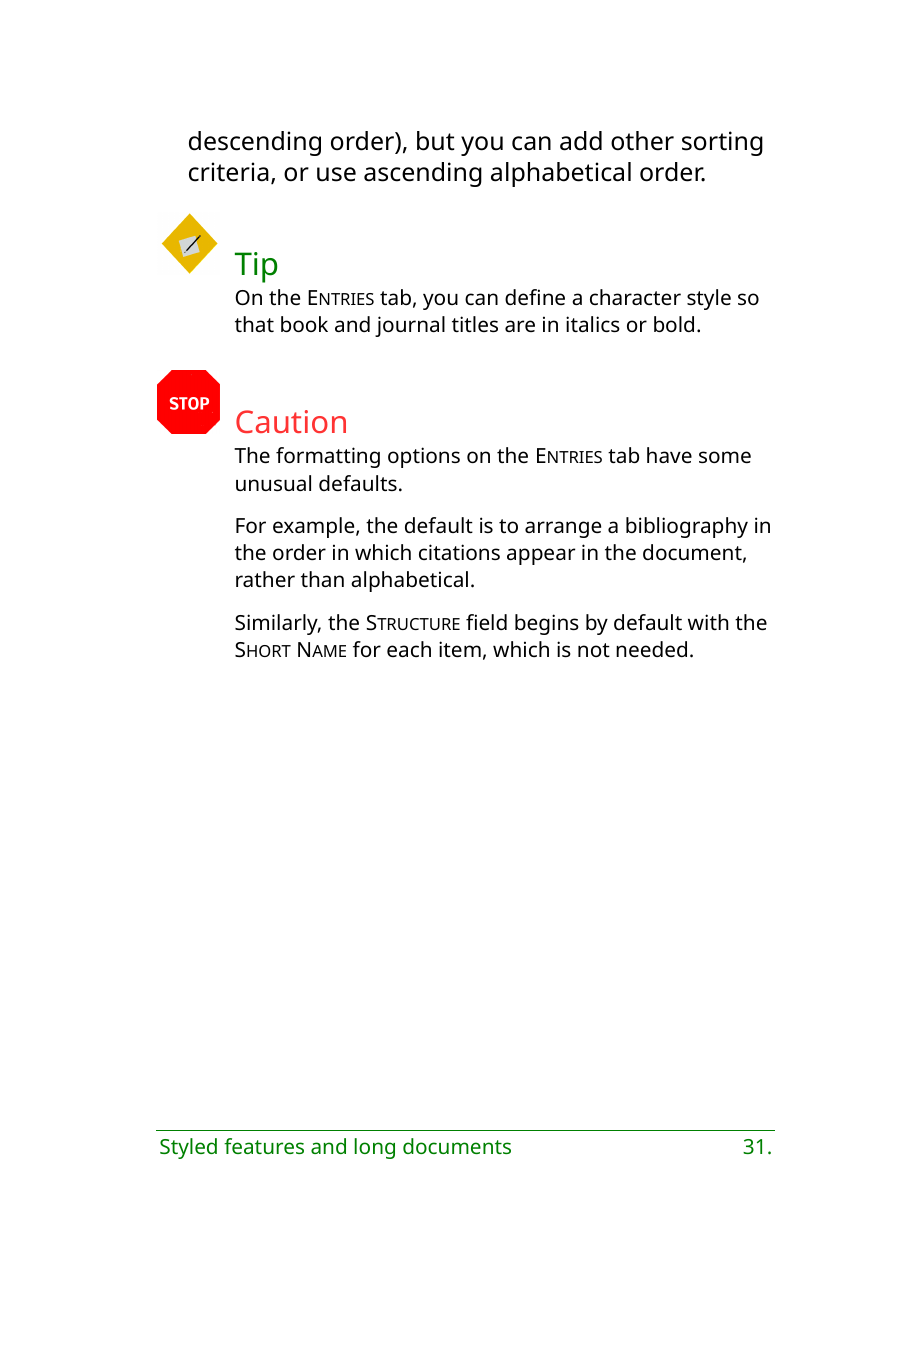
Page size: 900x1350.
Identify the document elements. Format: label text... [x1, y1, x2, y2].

text The formatting options on the Entries tab have some unusual defaults. [234, 442, 775, 496]
list Tip [156, 211, 775, 284]
list Caution [156, 369, 775, 442]
list descending order), but you can add other sorting criteria, or use ascending alphabetical order. [156, 125, 775, 187]
text On the Entries tab, you can define a character style so that book and journal titles are in italics or bold. [234, 284, 775, 338]
text Similarly, the Structure field begins by default with the Short Name for each item, which is not needed. [234, 609, 775, 663]
picture [157, 212, 220, 275]
picture [157, 370, 220, 434]
text For example, the default is to arrange a bibliography in the order in which citations appear in the document, rather than alphabetical. [234, 512, 775, 593]
